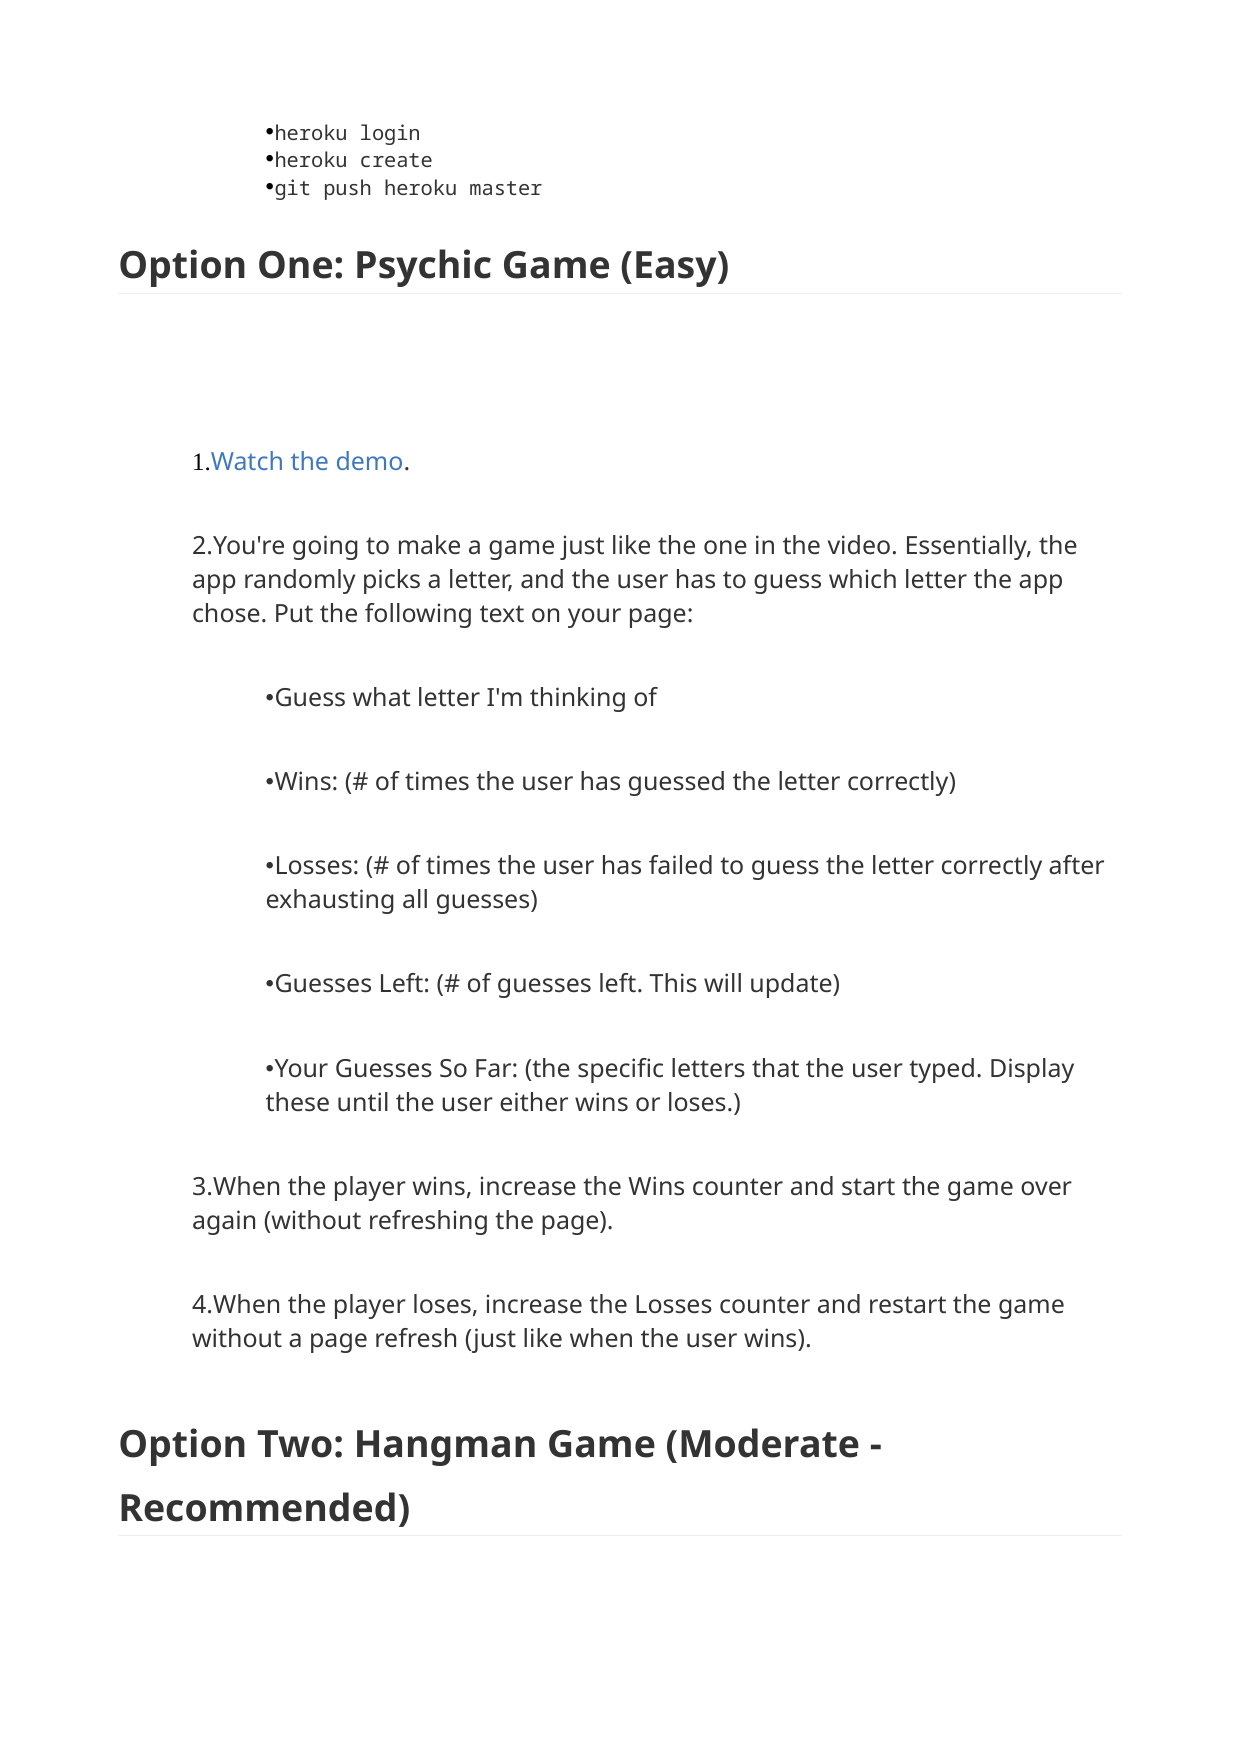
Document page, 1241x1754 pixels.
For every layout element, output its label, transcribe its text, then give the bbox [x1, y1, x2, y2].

list Losses: (# of times the user has failed to guess the letter correctly after exhausting all guesses) [118, 848, 1122, 916]
list Watch the demo. [118, 444, 1122, 478]
list When the player wins, increase the Wins counter and start the game over again (without refreshing the page). [118, 1168, 1122, 1236]
subtitle Option One: Psychic Game (Easy) [118, 239, 1122, 293]
list When the player loses, increase the Losses counter and restart the game without a page refresh (just like when the user wins). [118, 1286, 1122, 1354]
list Wins: (# of times the user has guessed the letter correctly) [118, 764, 1122, 798]
list heroku create [118, 146, 1122, 173]
list Guess what letter I'm thinking of [118, 680, 1122, 714]
list You're going to make a game just like the one in the video. Essentially, the app randomly picks a letter, and the user has to guess which letter the app chose. Put the following text on your page: [118, 528, 1122, 630]
list Guesses Left: (# of guesses left. This will update) [118, 966, 1122, 1000]
list heroku login [118, 118, 1122, 146]
list git push heroku master [118, 173, 1122, 201]
subtitle Option Two: Hangman Game (Moderate - Recommended) [118, 1417, 1122, 1535]
list Your Guesses So Far: (the specific letters that the user typed. Display these until the user either wins or loses.) [118, 1050, 1122, 1118]
